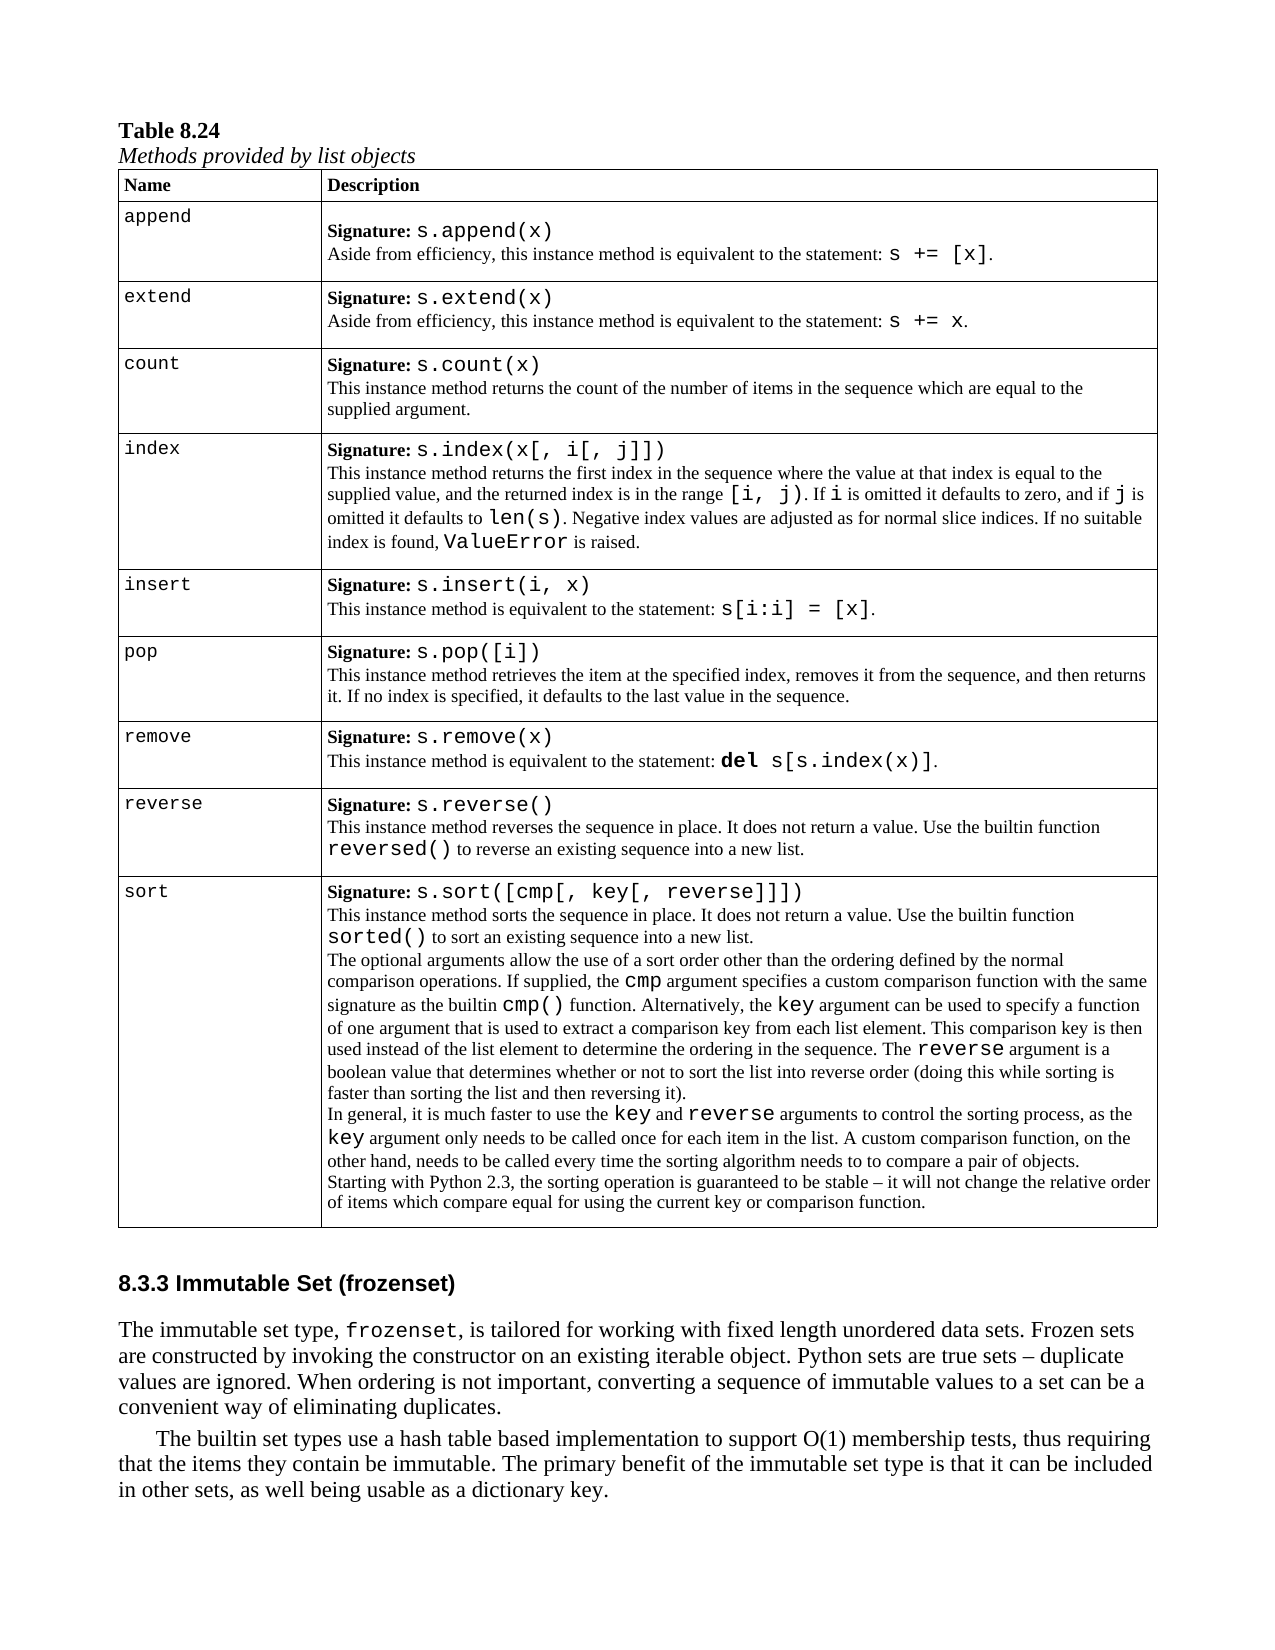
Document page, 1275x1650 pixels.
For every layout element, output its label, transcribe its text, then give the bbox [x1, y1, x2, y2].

table_cell sort [119, 877, 321, 1227]
table_cell Signature: s.extend(x) Aside from efficiency, this instance method is equivalent to the statement: s += x. [322, 282, 1157, 348]
table_cell reverse [119, 789, 321, 876]
table_cell insert [119, 570, 321, 636]
table_cell count [119, 349, 321, 433]
text Table 8.24 [118, 118, 1157, 143]
text The builtin set types use a hash table based implementation to support O(1) membership tests, thus requiring that the items they contain be immutable. The primary benefit of the immutable set type is that it can be included in other sets, as well being usable as a dictionary key. [118, 1426, 1157, 1502]
table_cell pop [119, 637, 321, 721]
table_header Name [119, 170, 321, 201]
table_header Description [322, 170, 1157, 201]
table_cell Signature: s.index(x[, i[, j]]) This instance method returns the first index in the sequence where the value at that index is equal to the supplied value, and the returned index is in the range [i, j). If i is omitted it defaults to zero, and if j is omitted it defaults to len(s). Negative index values are adjusted as for normal slice indices. If no suitable index is found, ValueError is raised. [322, 434, 1157, 568]
table_cell Signature: s.count(x) This instance method returns the count of the number of items in the sequence which are equal to the supplied argument. [322, 349, 1157, 433]
text The immutable set type, frozenset, is tailored for working with fixed length unordered data sets. Frozen sets are constructed by invoking the constructor on an existing iterable object. Python sets are true sets – duplicate values are ignored. When ordering is not important, converting a sequence of immutable values to a set can be a convenient way of eliminating duplicates. [118, 1317, 1157, 1419]
table_cell Signature: s.sort([cmp[, key[, reverse]]]) This instance method sorts the sequence in place. It does not return a value. Use the builtin function sorted() to sort an existing sequence into a new list. The optional arguments allow the use of a sort order other than the ordering defined by the normal comparison operations. If supplied, the cmp argument specifies a custom comparison function with the same signature as the builtin cmp() function. Alternatively, the key argument can be used to specify a function of one argument that is used to extract a comparison key from each list element. This comparison key is then used instead of the list element to determine the ordering in the sequence. The reverse argument is a boolean value that determines whether or not to sort the list into reverse order (doing this while sorting is faster than sorting the list and then reversing it). In general, it is much faster to use the key and reverse arguments to control the sorting process, as the key argument only needs to be called once for each item in the list. A custom comparison function, on the other hand, needs to be called every time the sorting algorithm needs to to compare a pair of objects. Starting with Python 2.3, the sorting operation is guaranteed to be stable – it will not change the relative order of items which compare equal for using the current key or comparison function. [322, 877, 1157, 1227]
table_cell Signature: s.append(x) Aside from efficiency, this instance method is equivalent to the statement: s += [x]. [322, 202, 1157, 281]
table_cell index [119, 434, 321, 568]
table_cell append [119, 202, 321, 281]
table_cell extend [119, 282, 321, 348]
table_cell Signature: s.insert(i, x) This instance method is equivalent to the statement: s[i:i] = [x]. [322, 570, 1157, 636]
subtitle 8.3.3 Immutable Set (frozenset) [118, 1264, 1157, 1296]
table_cell Signature: s.pop([i]) This instance method retrieves the item at the specified index, removes it from the sequence, and then returns it. If no index is specified, it defaults to the last value in the sequence. [322, 637, 1157, 721]
table_cell Signature: s.remove(x) This instance method is equivalent to the statement: del s[s.index(x)]. [322, 722, 1157, 788]
table_cell remove [119, 722, 321, 788]
table_cell Signature: s.reverse() This instance method reverses the sequence in place. It does not return a value. Use the builtin function reversed() to reverse an existing sequence into a new list. [322, 789, 1157, 876]
text Methods provided by list objects [118, 143, 1157, 169]
